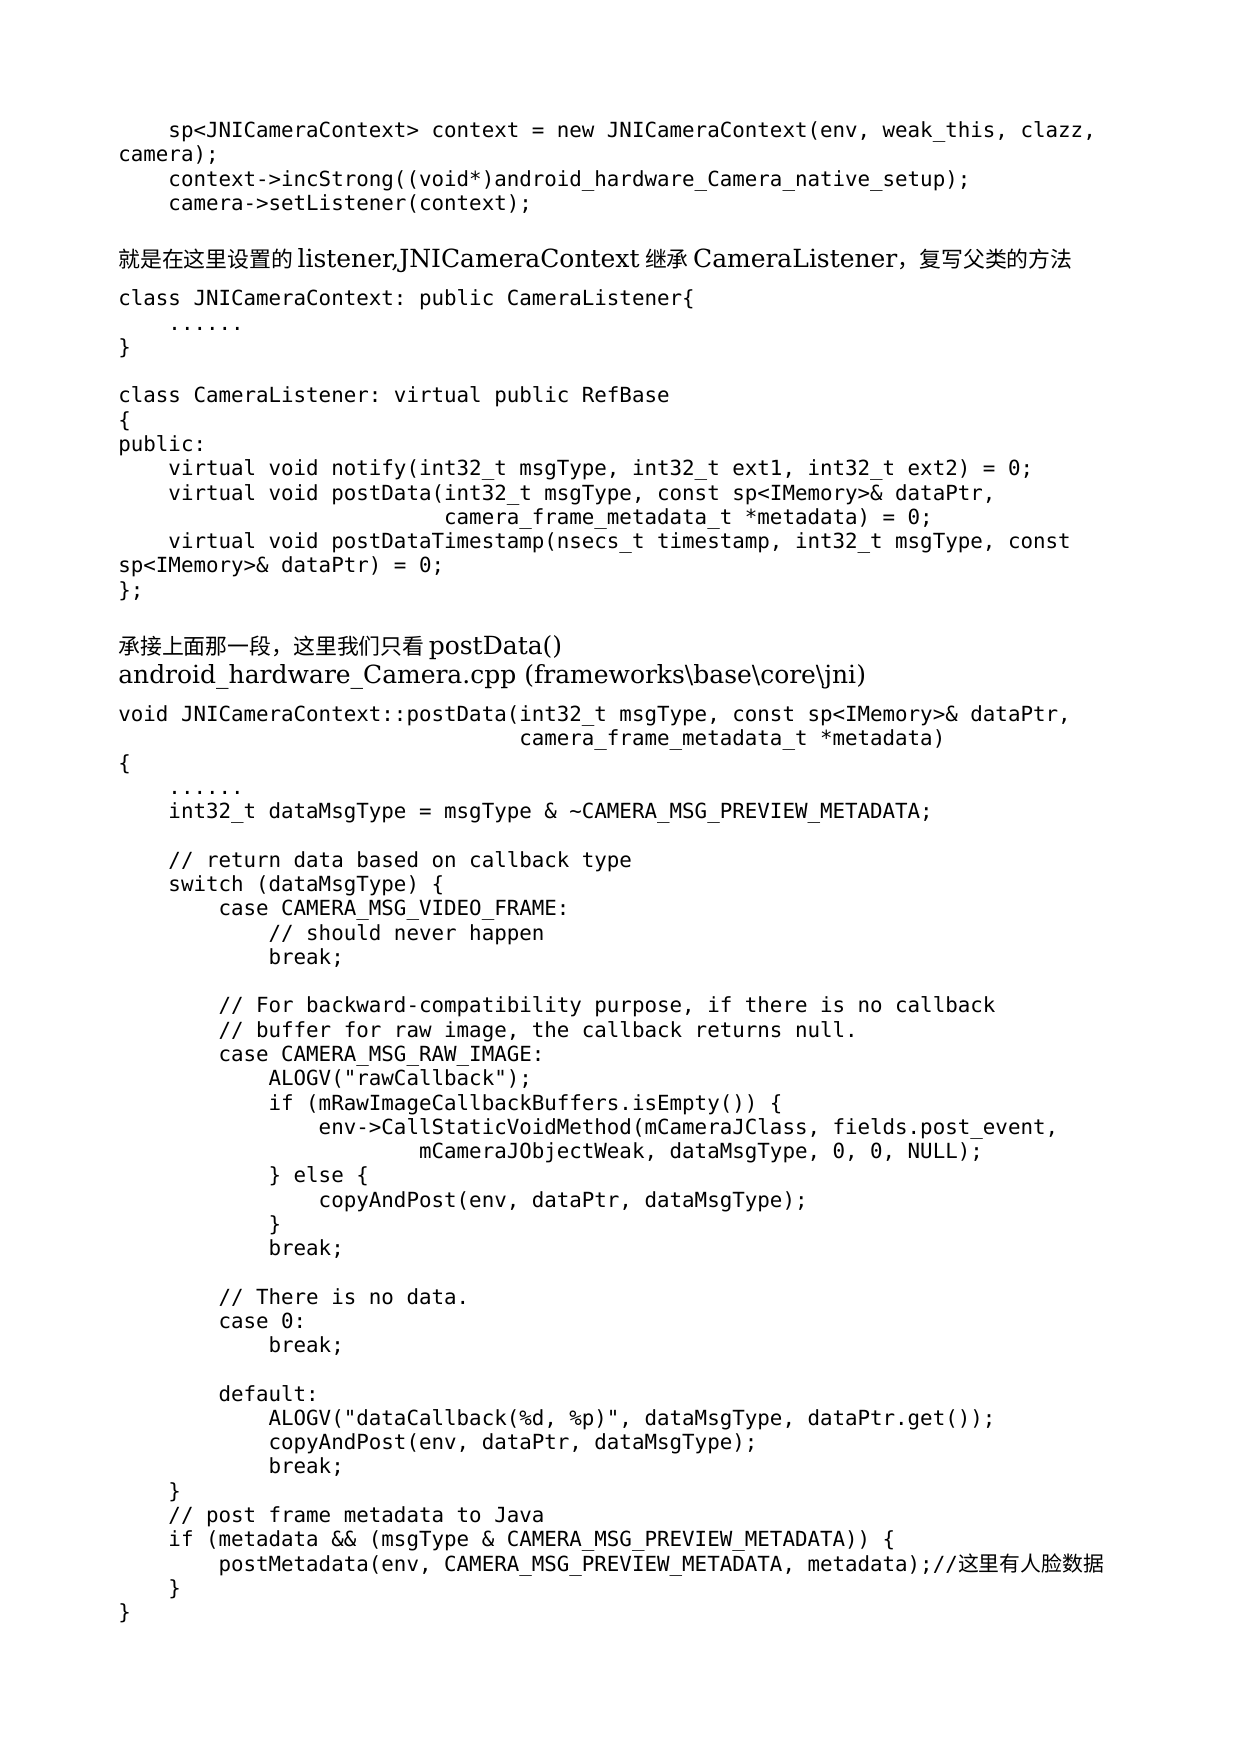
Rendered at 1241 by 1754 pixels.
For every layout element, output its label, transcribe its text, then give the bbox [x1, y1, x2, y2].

text int32_t dataMsgType = msgType & ~CAMERA_MSG_PREVIEW_METADATA; [118, 799, 1122, 823]
text ...... [118, 311, 1122, 335]
text case CAMERA_MSG_RAW_IMAGE: [118, 1042, 1122, 1066]
text camera_frame_metadata_t *metadata) = 0; [118, 505, 1122, 529]
text break; [118, 945, 1122, 969]
text env->CallStaticVoidMethod(mCameraJClass, fields.post_event, [118, 1115, 1122, 1139]
text } [118, 335, 1122, 359]
text if (mRawImageCallbackBuffers.isEmpty()) { [118, 1091, 1122, 1115]
text camera_frame_metadata_t *metadata) [118, 726, 1122, 751]
text 就是在这里设置的listener,JNICameraContext继承CameraListener，复写父类的方法 [118, 245, 1122, 274]
text } [118, 1600, 1122, 1624]
text { [118, 751, 1122, 775]
text } else { [118, 1163, 1122, 1188]
text context->incStrong((void*)android_hardware_Camera_native_setup); [118, 167, 1122, 191]
text // buffer for raw image, the callback returns null. [118, 1018, 1122, 1042]
text if (metadata && (msgType & CAMERA_MSG_PREVIEW_METADATA)) { [118, 1527, 1122, 1552]
text virtual void notify(int32_t msgType, int32_t ext1, int32_t ext2) = 0; [118, 456, 1122, 481]
text virtual void postDataTimestamp(nsecs_t timestamp, int32_t msgType, const sp<IMemory>& dataPtr) = 0; [118, 529, 1122, 578]
text }; [118, 578, 1122, 602]
text mCameraJObjectWeak, dataMsgType, 0, 0, NULL); [118, 1139, 1122, 1163]
text } [118, 1576, 1122, 1600]
text { [118, 408, 1122, 432]
text ...... [118, 775, 1122, 799]
text } [118, 1212, 1122, 1236]
text void JNICameraContext::postData(int32_t msgType, const sp<IMemory>& dataPtr, [118, 702, 1122, 726]
text // For backward-compatibility purpose, if there is no callback [118, 993, 1122, 1018]
text break; [118, 1333, 1122, 1357]
text case 0: [118, 1309, 1122, 1333]
text class JNICameraContext: public CameraListener{ [118, 286, 1122, 311]
text // should never happen [118, 921, 1122, 945]
text camera->setListener(context); [118, 191, 1122, 215]
text default: [118, 1382, 1122, 1406]
text // post frame metadata to Java [118, 1503, 1122, 1527]
text switch (dataMsgType) { [118, 872, 1122, 896]
text ALOGV("rawCallback"); [118, 1066, 1122, 1091]
text postMetadata(env, CAMERA_MSG_PREVIEW_METADATA, metadata);//这里有人脸数据 [118, 1552, 1122, 1576]
text copyAndPost(env, dataPtr, dataMsgType); [118, 1188, 1122, 1212]
text // There is no data. [118, 1285, 1122, 1309]
text case CAMERA_MSG_VIDEO_FRAME: [118, 896, 1122, 921]
text break; [118, 1454, 1122, 1479]
text } [118, 1479, 1122, 1503]
text sp<JNICameraContext> context = new JNICameraContext(env, weak_this, clazz, camera); [118, 118, 1122, 167]
text 承接上面那一段，这里我们只看postData() android_hardware_Camera.cpp (frameworks\base\core\jni) [118, 631, 1122, 690]
text break; [118, 1236, 1122, 1260]
text virtual void postData(int32_t msgType, const sp<IMemory>& dataPtr, [118, 481, 1122, 505]
text ALOGV("dataCallback(%d, %p)", dataMsgType, dataPtr.get()); [118, 1406, 1122, 1430]
text class CameraListener: virtual public RefBase [118, 383, 1122, 408]
text copyAndPost(env, dataPtr, dataMsgType); [118, 1430, 1122, 1454]
text // return data based on callback type [118, 848, 1122, 872]
text public: [118, 432, 1122, 456]
